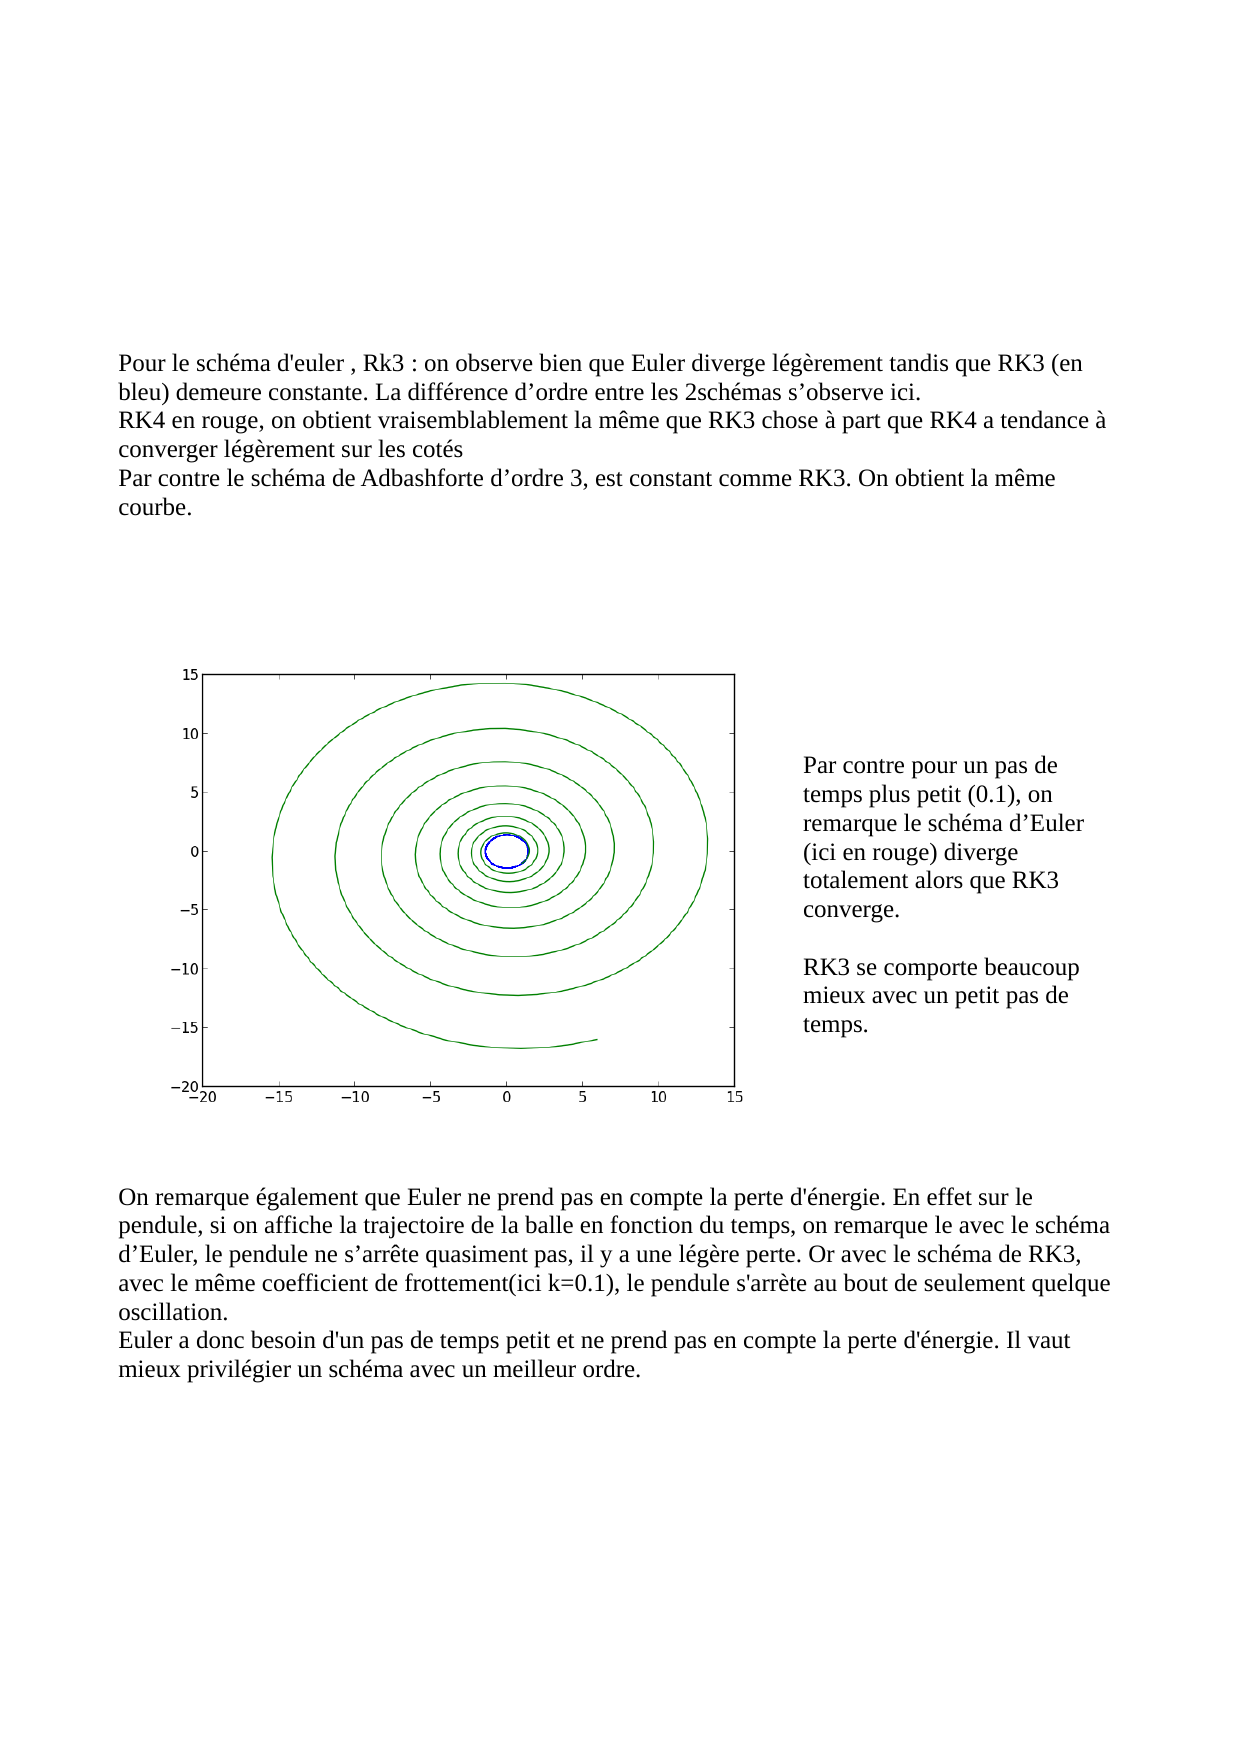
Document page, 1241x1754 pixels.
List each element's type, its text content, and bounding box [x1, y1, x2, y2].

text Par contre le schéma de Adbashforte d’ordre 3, est constant comme RK3. On obtient la même courbe. [118, 463, 1122, 521]
text On remarque également que Euler ne prend pas en compte la perte d'énergie. En effet sur le pendule, si on affiche la trajectoire de la balle en fonction du temps, on remarque le avec le schéma d’Euler, le pendule ne s’arrête quasiment pas, il y a une légère perte. Or avec le schéma de RK3, avec le même coefficient de frottement(ici k=0.1), le pendule s'arrète au bout de seulement quelque oscillation. [118, 1182, 1122, 1326]
text Par contre pour un pas de temps plus petit (0.1), on remarque le schéma d’Euler (ici en rouge) diverge totalement alors que RK3 converge. [803, 751, 1122, 923]
picture [117, 623, 803, 1138]
text Euler a donc besoin d'un pas de temps petit et ne prend pas en compte la perte d'énergie. Il vaut mieux privilégier un schéma avec un meilleur ordre. [118, 1326, 1122, 1383]
text RK4 en rouge, on obtient vraisemblablement la même que RK3 chose à part que RK4 a tendance à converger légèrement sur les cotés [118, 406, 1122, 463]
text RK3 se comporte beaucoup mieux avec un petit pas de temps. [803, 952, 1122, 1038]
text Pour le schéma d'euler , Rk3 : on observe bien que Euler diverge légèrement tandis que RK3 (en bleu) demeure constante. La différence d’ordre entre les 2schémas s’observe ici. [118, 348, 1122, 406]
